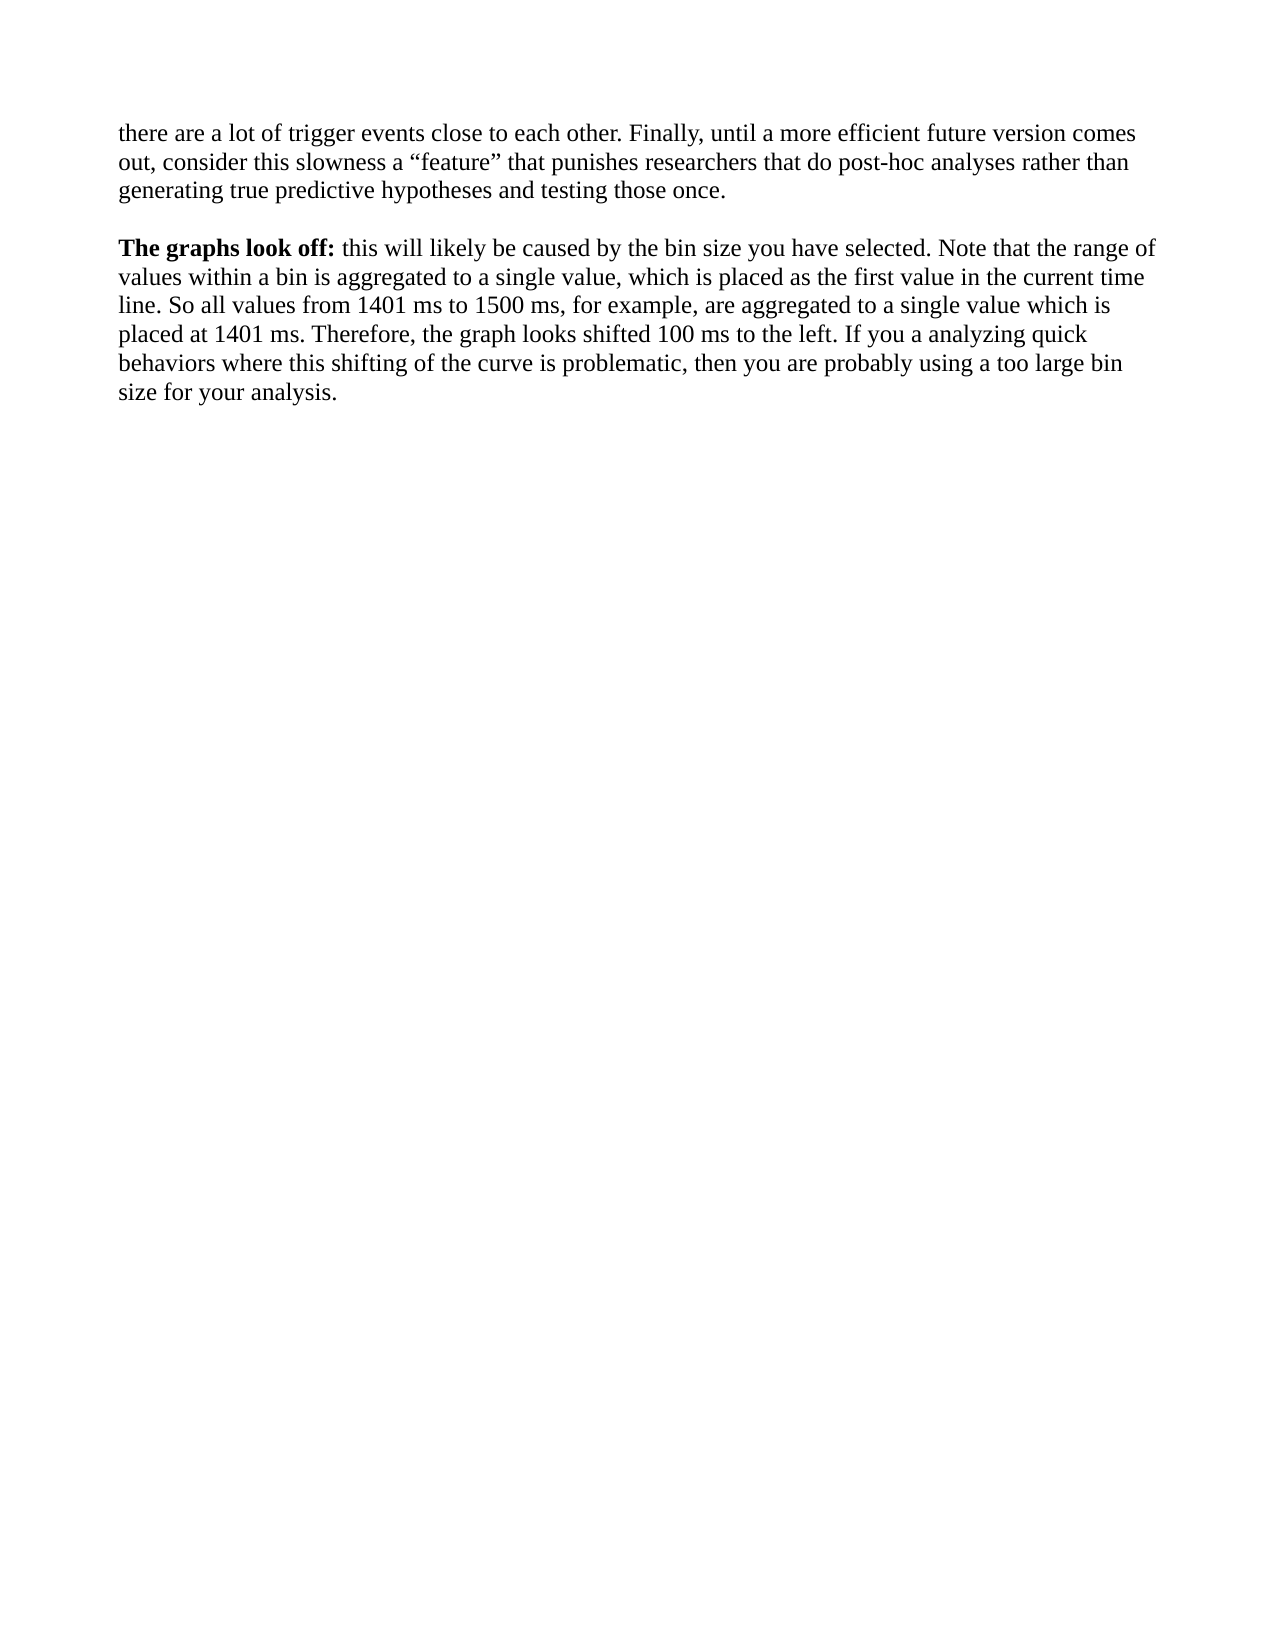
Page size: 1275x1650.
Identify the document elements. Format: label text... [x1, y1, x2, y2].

text there are a lot of trigger events close to each other. Finally, until a more efficient future version comes out, consider this slowness a “feature” that punishes researchers that do post-hoc analyses rather than generating true predictive hypotheses and testing those once. [118, 118, 1157, 204]
text The graphs look off: this will likely be caused by the bin size you have selected. Note that the range of values within a bin is aggregated to a single value, which is placed as the first value in the current time line. So all values from 1401 ms to 1500 ms, for example, are aggregated to a single value which is placed at 1401 ms. Therefore, the graph looks shifted 100 ms to the left. If you a analyzing quick behaviors where this shifting of the curve is problematic, then you are probably using a too large bin size for your analysis. [118, 233, 1157, 406]
